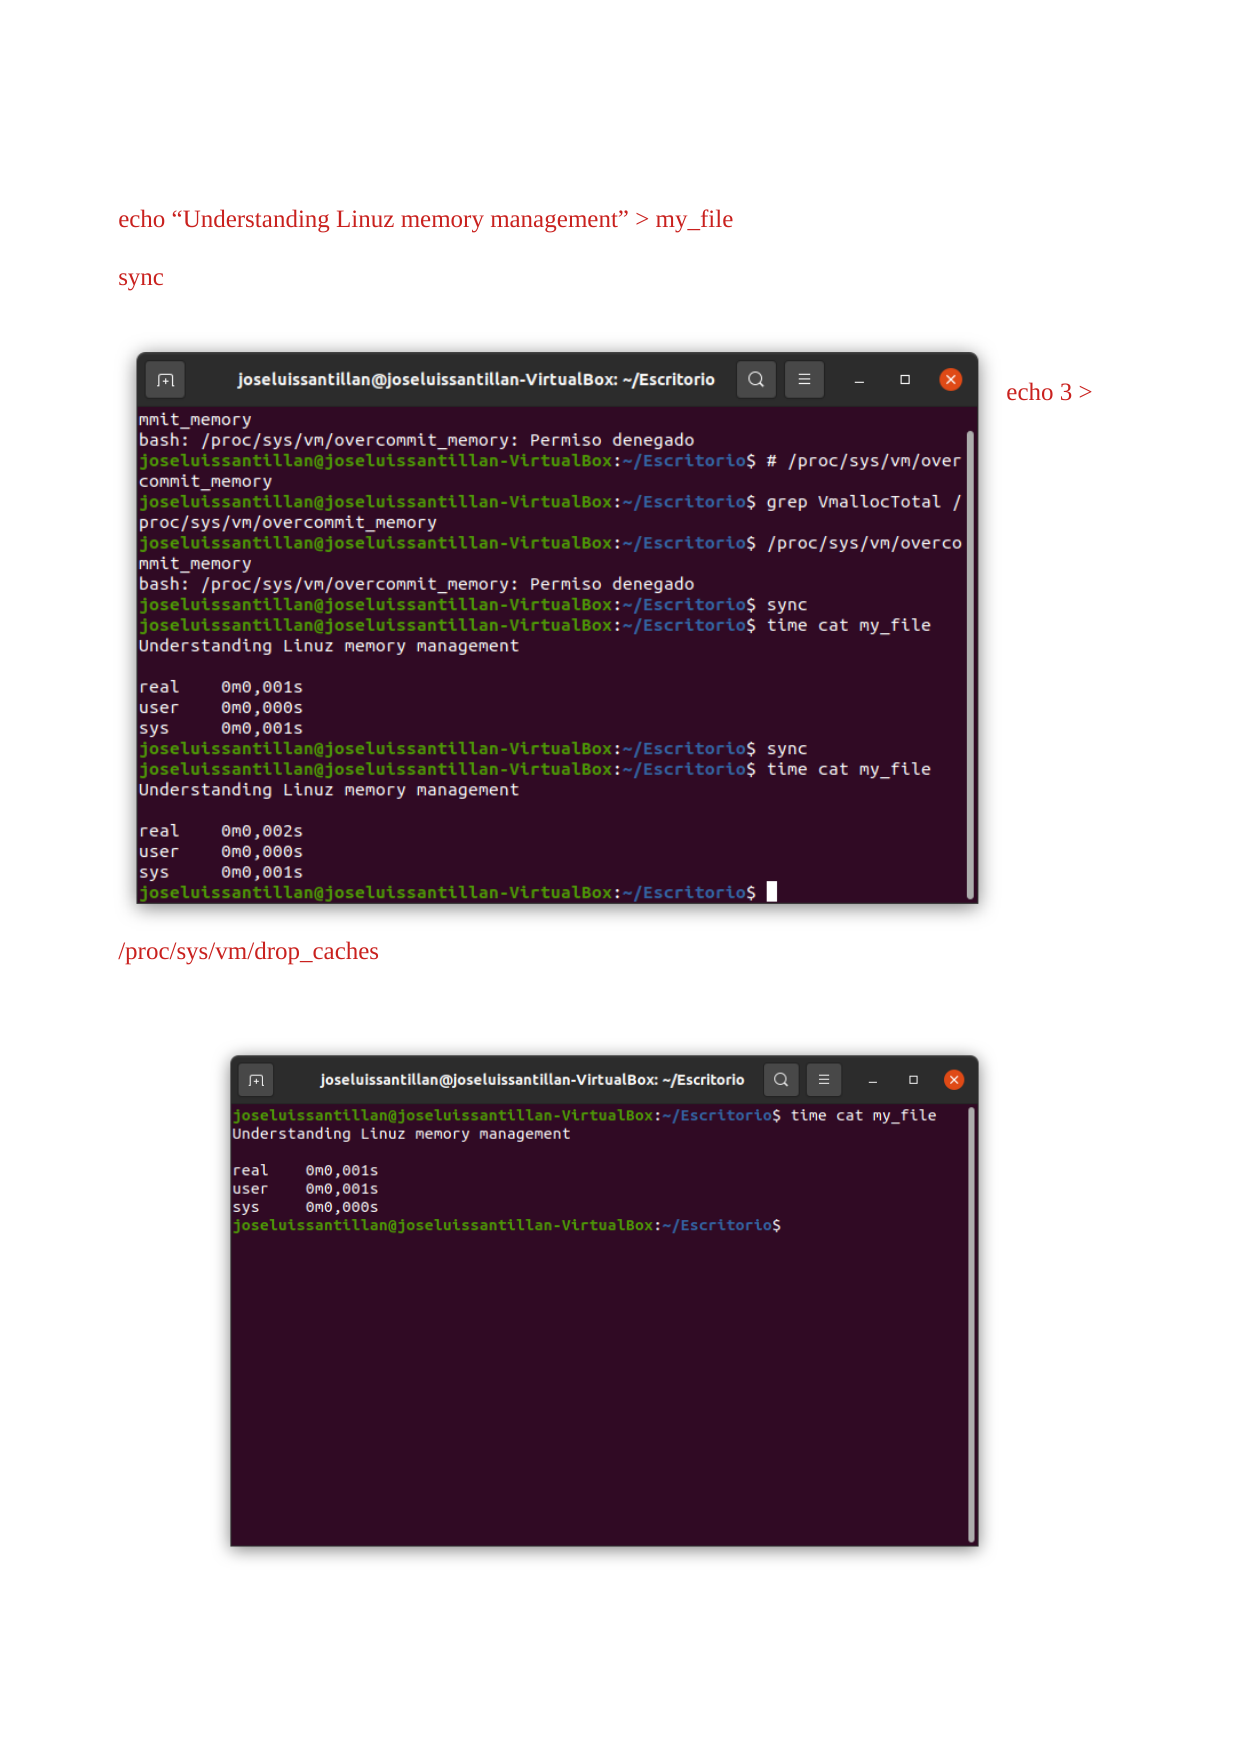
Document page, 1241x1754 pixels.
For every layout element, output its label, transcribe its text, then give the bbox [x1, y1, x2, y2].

text sync [118, 262, 1122, 291]
text echo “Understanding Linuz memory management” > my_file [118, 204, 1122, 233]
text echo 3 > /proc/sys/vm/drop_caches [118, 377, 1122, 964]
